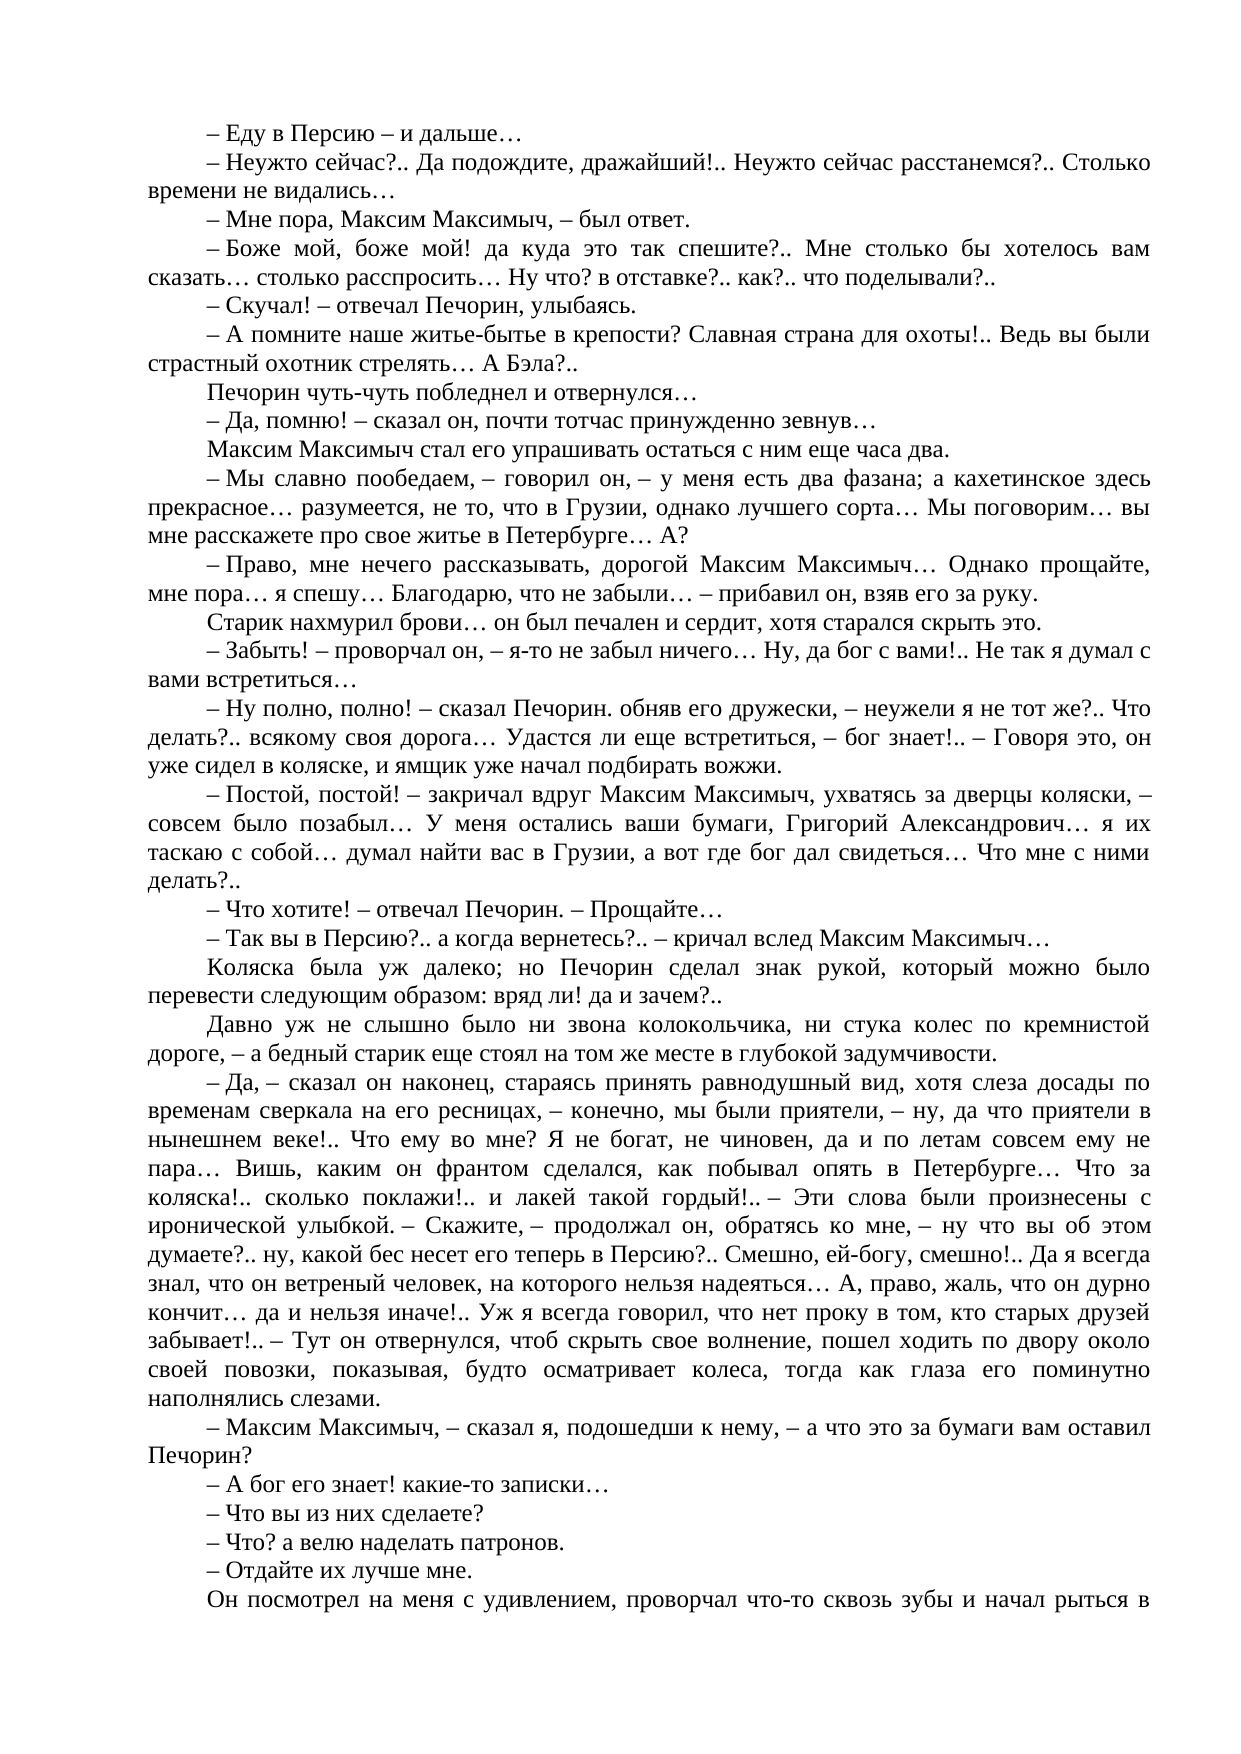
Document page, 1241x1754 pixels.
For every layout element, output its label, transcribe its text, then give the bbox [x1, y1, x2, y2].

text – Ну полно, полно! – сказал Печорин. обняв его дружески, – неужели я не тот же?.. Что делать?.. всякому своя дорога… Удастся ли еще встретиться, – бог знает!.. – Говоря это, он уже сидел в коляске, и ямщик уже начал подбирать вожжи. [148, 693, 1152, 779]
text – Забыть! – проворчал он, – я-то не забыл ничего… Ну, да бог с вами!.. Не так я думал с вами встретиться… [148, 636, 1152, 693]
text – Что хотите! – отвечал Печорин. – Прощайте… [148, 894, 1152, 923]
text – Да, помню! – сказал он, почти тотчас принужденно зевнув… [148, 406, 1152, 434]
text – Что? а велю наделать патронов. [148, 1527, 1152, 1556]
text Печорин чуть-чуть побледнел и отвернулся… [148, 377, 1152, 406]
text – Неужто сейчас?.. Да подождите, дражайший!.. Неужто сейчас расстанемся?.. Столько времени не видались… [148, 147, 1152, 204]
text Он посмотрел на меня с удивлением, проворчал что-то сквозь зубы и начал рыться в [148, 1584, 1152, 1613]
text – Боже мой, боже мой! да куда это так спешите?.. Мне столько бы хотелось вам сказать… столько расспросить… Ну что? в отставке?.. как?.. что поделывали?.. [148, 233, 1152, 291]
text – Максим Максимыч, – сказал я, подошедши к нему, – а что это за бумаги вам оставил Печорин? [148, 1412, 1152, 1469]
text – Да, – сказал он наконец, стараясь принять равнодушный вид, хотя слеза досады по временам сверкала на его ресницах, – конечно, мы были приятели, – ну, да что приятели в нынешнем веке!.. Что ему во мне? Я не богат, не чиновен, да и по летам совсем ему не пара… Вишь, каким он франтом сделался, как побывал опять в Петербурге… Что за коляска!.. сколько поклажи!.. и лакей такой гордый!.. – Эти слова были произнесены с иронической улыбкой. – Скажите, – продолжал он, обратясь ко мне, – ну что вы об этом думаете?.. ну, какой бес несет его теперь в Персию?.. Смешно, ей-богу, смешно!.. Да я всегда знал, что он ветреный человек, на которого нельзя надеяться… А, право, жаль, что он дурно кончит… да и нельзя иначе!.. Уж я всегда говорил, что нет проку в том, кто старых друзей забывает!.. – Тут он отвернулся, чтоб скрыть свое волнение, пошел ходить по двору около своей повозки, показывая, будто осматривает колеса, тогда как глаза его поминутно наполнялись слезами. [148, 1067, 1152, 1412]
text Коляска была уж далеко; но Печорин сделал знак рукой, который можно было перевести следующим образом: вряд ли! да и зачем?.. [148, 952, 1152, 1009]
text – Скучал! – отвечал Печорин, улыбаясь. [148, 291, 1152, 319]
text Максим Максимыч стал его упрашивать остаться с ним еще часа два. [148, 434, 1152, 463]
text – А помните наше житье-бытье в крепости? Славная страна для охоты!.. Ведь вы были страстный охотник стрелять… А Бэла?.. [148, 319, 1152, 377]
text – Право, мне нечего рассказывать, дорогой Максим Максимыч… Однако прощайте, мне пора… я спешу… Благодарю, что не забыли… – прибавил он, взяв его за руку. [148, 549, 1152, 607]
text – Так вы в Персию?.. а когда вернетесь?.. – кричал вслед Максим Максимыч… [148, 923, 1152, 952]
text – Мы славно пообедаем, – говорил он, – у меня есть два фазана; а кахетинское здесь прекрасное… разумеется, не то, что в Грузии, однако лучшего сорта… Мы поговорим… вы мне расскажете про свое житье в Петербурге… А? [148, 463, 1152, 549]
text – Еду в Персию – и дальше… [148, 118, 1152, 147]
text – Отдайте их лучше мне. [148, 1556, 1152, 1584]
text Старик нахмурил брови… он был печален и сердит, хотя старался скрыть это. [148, 607, 1152, 636]
text – Мне пора, Максим Максимыч, – был ответ. [148, 204, 1152, 233]
text – Что вы из них сделаете? [148, 1498, 1152, 1527]
text Давно уж не слышно было ни звона колокольчика, ни стука колес по кремнистой дороге, – а бедный старик еще стоял на том же месте в глубокой задумчивости. [148, 1009, 1152, 1067]
text – Постой, постой! – закричал вдруг Максим Максимыч, ухватясь за дверцы коляски, – совсем было позабыл… У меня остались ваши бумаги, Григорий Александрович… я их таскаю с собой… думал найти вас в Грузии, а вот где бог дал свидеться… Что мне с ними делать?.. [148, 779, 1152, 894]
text – А бог его знает! какие-то записки… [148, 1469, 1152, 1498]
